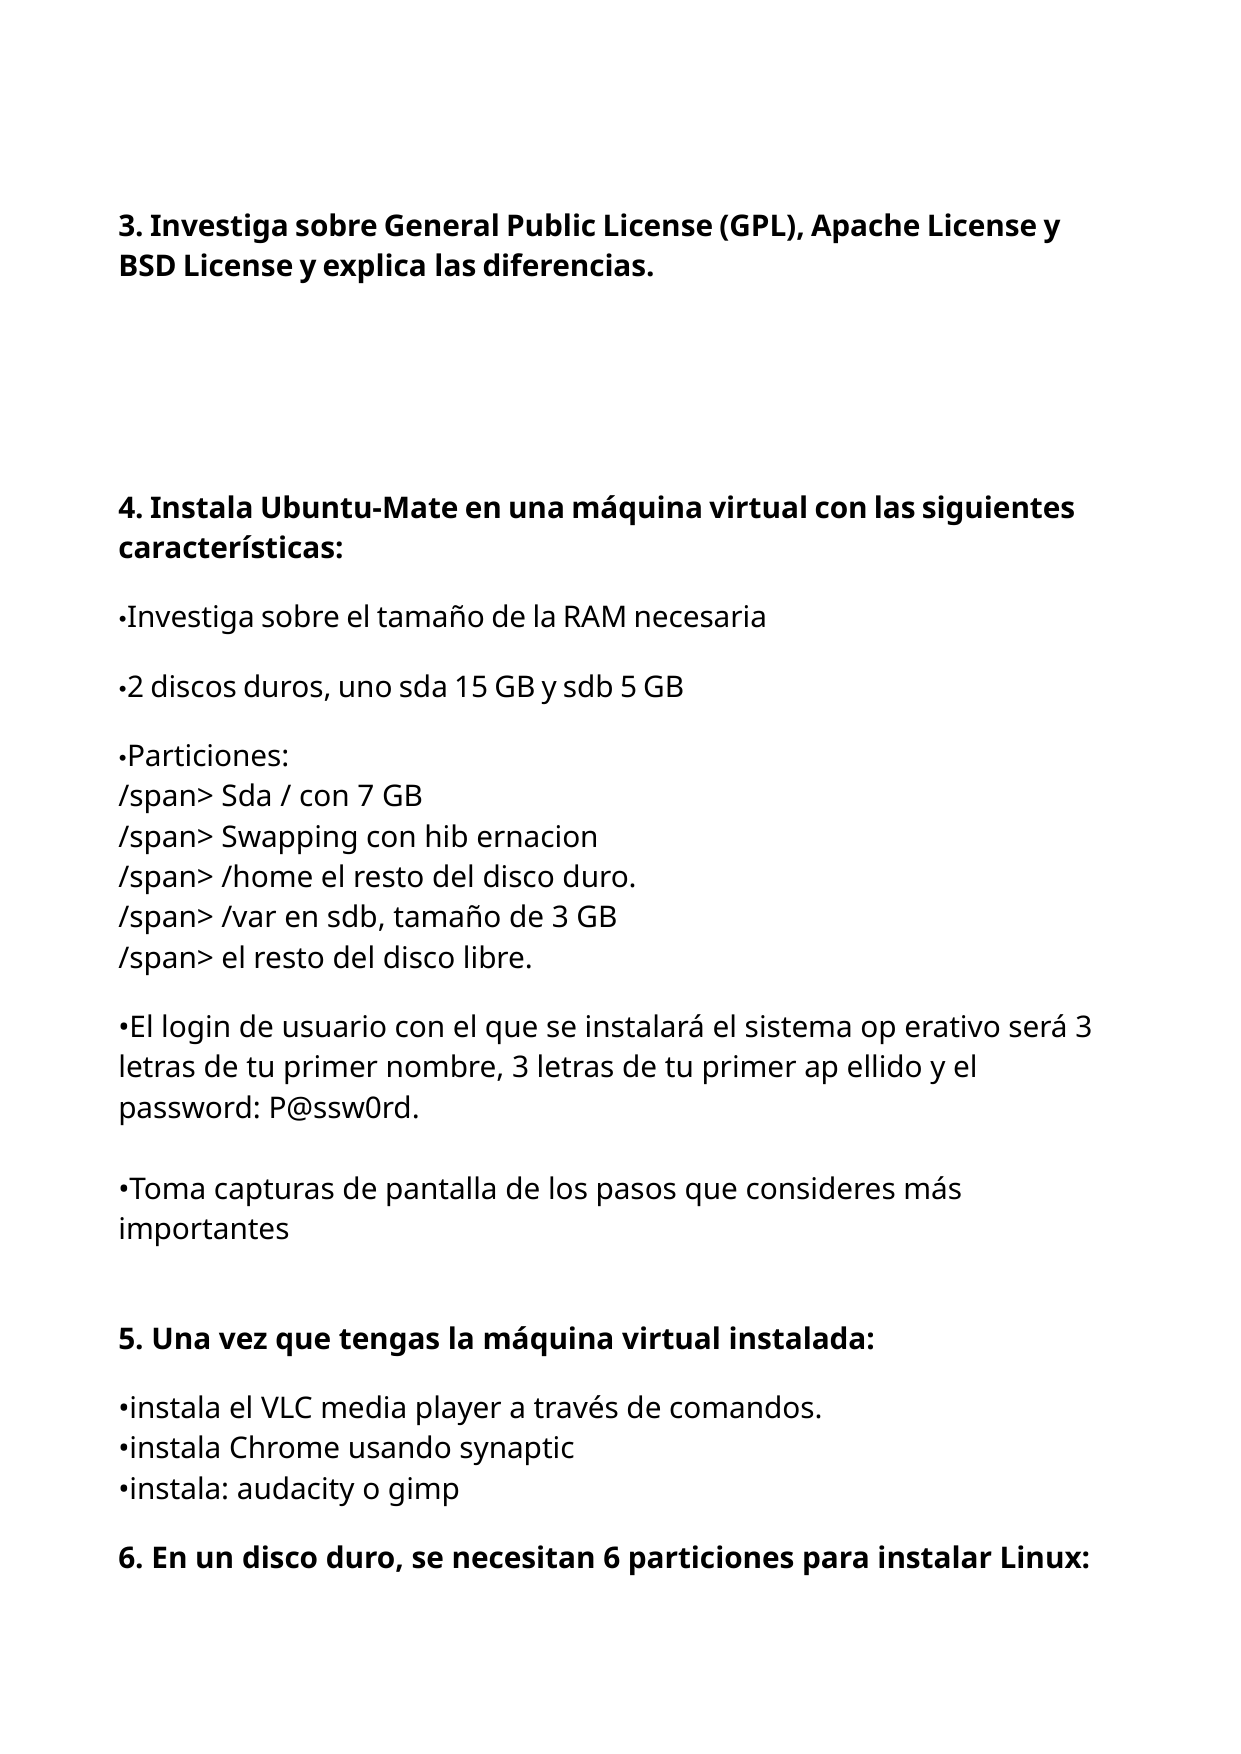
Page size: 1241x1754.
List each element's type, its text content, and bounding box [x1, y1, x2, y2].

text •2 discos duros, uno sda 15 GB y sdb 5 GB [118, 665, 1122, 734]
text •El login de usuario con el que se instalará el sistema op erativo será 3 letras de tu primer nombre, 3 letras de tu primer ap ellido y el password: P@ssw0rd. [118, 1006, 1122, 1167]
text •Toma capturas de pantalla de los pasos que consideres más importantes [118, 1167, 1122, 1288]
text 4. Instala Ubuntu-Mate en una máquina virtual con las siguientes características: [118, 486, 1122, 567]
text •Particiones: /span> Sda / con 7 GB /span> Swapping con hib ernacion /span> /home el resto del disco duro. /span> /var en sdb, tamaño de 3 GB /span> el resto del disco libre. [118, 734, 1122, 1006]
text 5. Una vez que tengas la máquina virtual instalada: [118, 1317, 1122, 1358]
text •Investiga sobre el tamaño de la RAM necesaria [118, 596, 1122, 665]
text 3. Investiga sobre General Public License (GPL), Apache License y BSD License y explica las diferencias. [118, 204, 1122, 285]
text 6. En un disco duro, se necesitan 6 particiones para instalar Linux: [118, 1536, 1122, 1577]
text •instala el VLC media player a través de comandos. •instala Chrome usando synaptic •instala: audacity o gimp [118, 1386, 1122, 1508]
